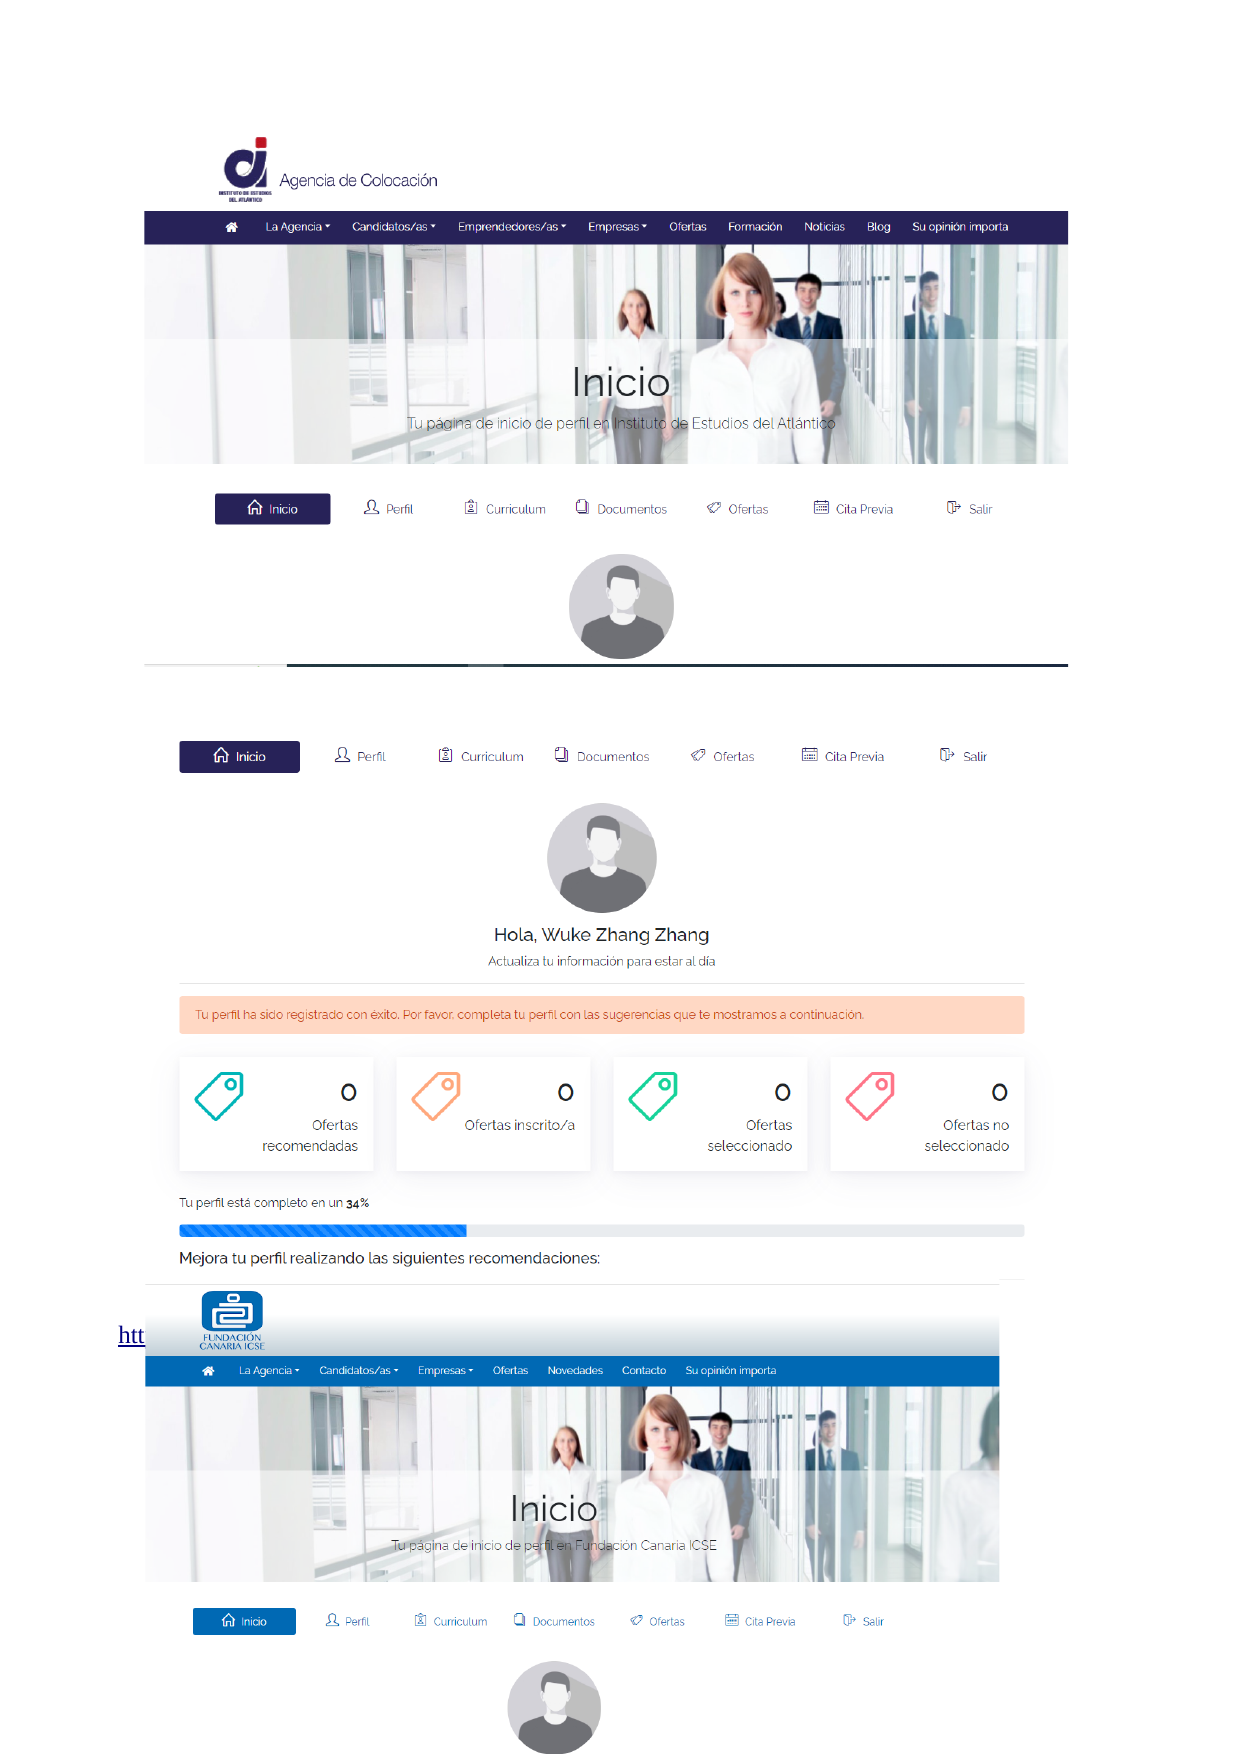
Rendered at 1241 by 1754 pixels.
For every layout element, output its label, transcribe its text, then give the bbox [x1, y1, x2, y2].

picture [144, 137, 1069, 667]
picture [125, 719, 1092, 1754]
text https://icse.agenciascolocacion.com/ [1000, 1320, 1122, 1349]
